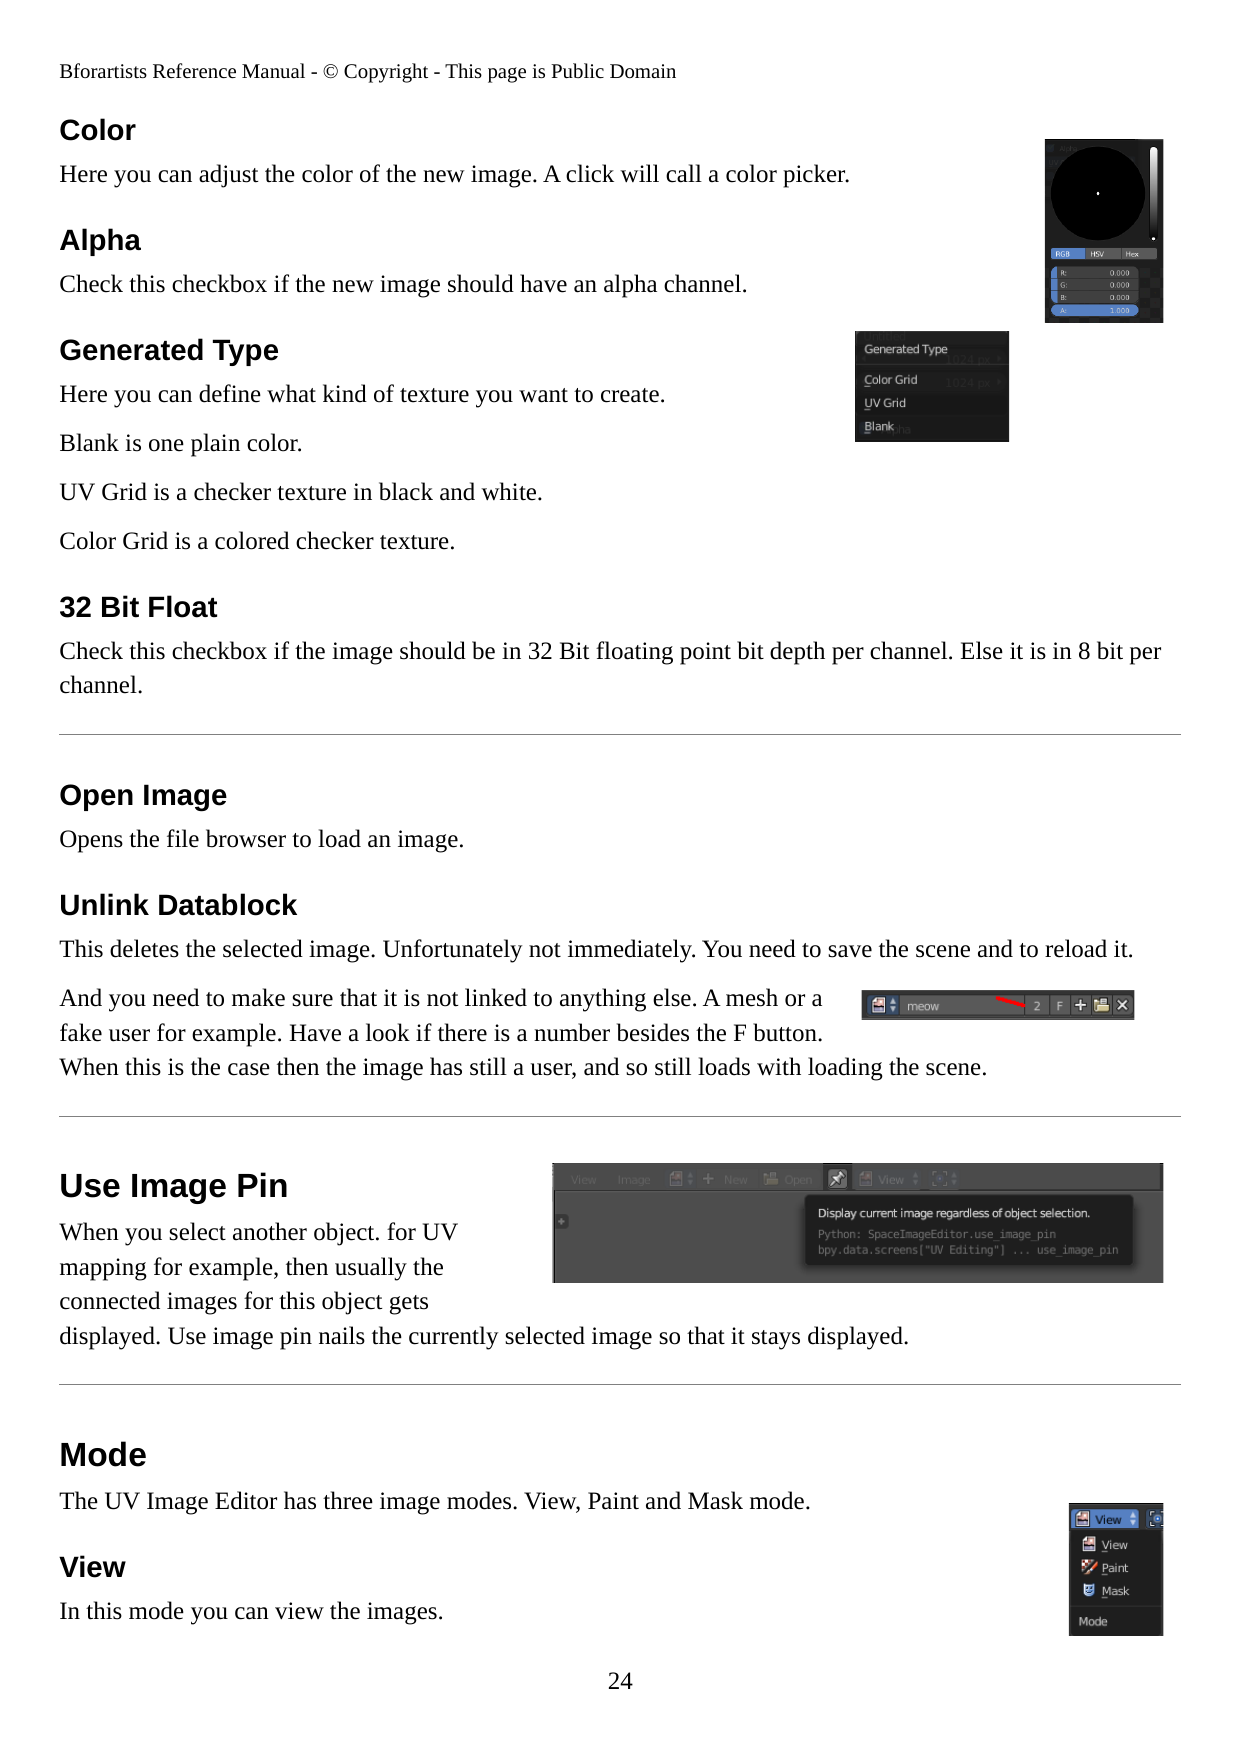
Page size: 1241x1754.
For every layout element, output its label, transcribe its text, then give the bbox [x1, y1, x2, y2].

text UV Grid is a checker texture in black and white. [59, 477, 1181, 506]
text This deletes the selected image. Unfortunately not immediately. You need to save the scene and to reload it. [59, 934, 1181, 963]
subtitle Open Image [59, 778, 1181, 812]
text Opens the file browser to load an image. [59, 824, 1181, 853]
subtitle Mode [59, 1435, 1181, 1473]
picture [855, 331, 1010, 442]
picture [861, 990, 1135, 1020]
subtitle [1010, 332, 1181, 366]
text When you select another object. for UV mapping for example, then usually the connected images for this object gets displayed. Use image pin nails the currently selected image so that it stays displayed. [59, 1217, 1181, 1349]
subtitle [1164, 1166, 1181, 1205]
subtitle Alpha [59, 222, 1044, 256]
text Here you can define what kind of texture you want to create. [59, 379, 855, 407]
text Check this checkbox if the image should be in 32 Bit floating point bit depth per channel. Else it is in 8 bit per channel. [59, 636, 1181, 699]
subtitle 32 Bit Float [59, 589, 1181, 623]
text Check this checkbox if the new image should have an alpha channel. [59, 269, 1044, 297]
picture [552, 1163, 1164, 1283]
picture [1044, 139, 1164, 323]
subtitle Generated Type [59, 332, 855, 366]
text Blank is one plain color. [59, 428, 1181, 456]
text Here you can adjust the color of the new image. A click will call a color picker. [59, 159, 1044, 188]
text In this mode you can view the images. [59, 1596, 1068, 1625]
subtitle Color [59, 113, 1181, 146]
subtitle Unlink Datablock [59, 888, 1181, 922]
subtitle Use Image Pin [59, 1166, 552, 1205]
text And you need to make sure that it is not linked to anything else. A mesh or a fake user for example. Have a look if there is a number besides the F button. When this is the case then the image has still a user, and so still loads with loading the scene. [59, 983, 1181, 1081]
text Color Grid is a colored checker texture. [59, 526, 1181, 554]
text The UV Image Editor has three image modes. View, Paint and Mask mode. [59, 1486, 1181, 1515]
subtitle View [59, 1550, 1068, 1583]
subtitle [1164, 1550, 1181, 1583]
text [1010, 379, 1181, 407]
subtitle [1164, 222, 1181, 256]
picture [1068, 1503, 1164, 1636]
